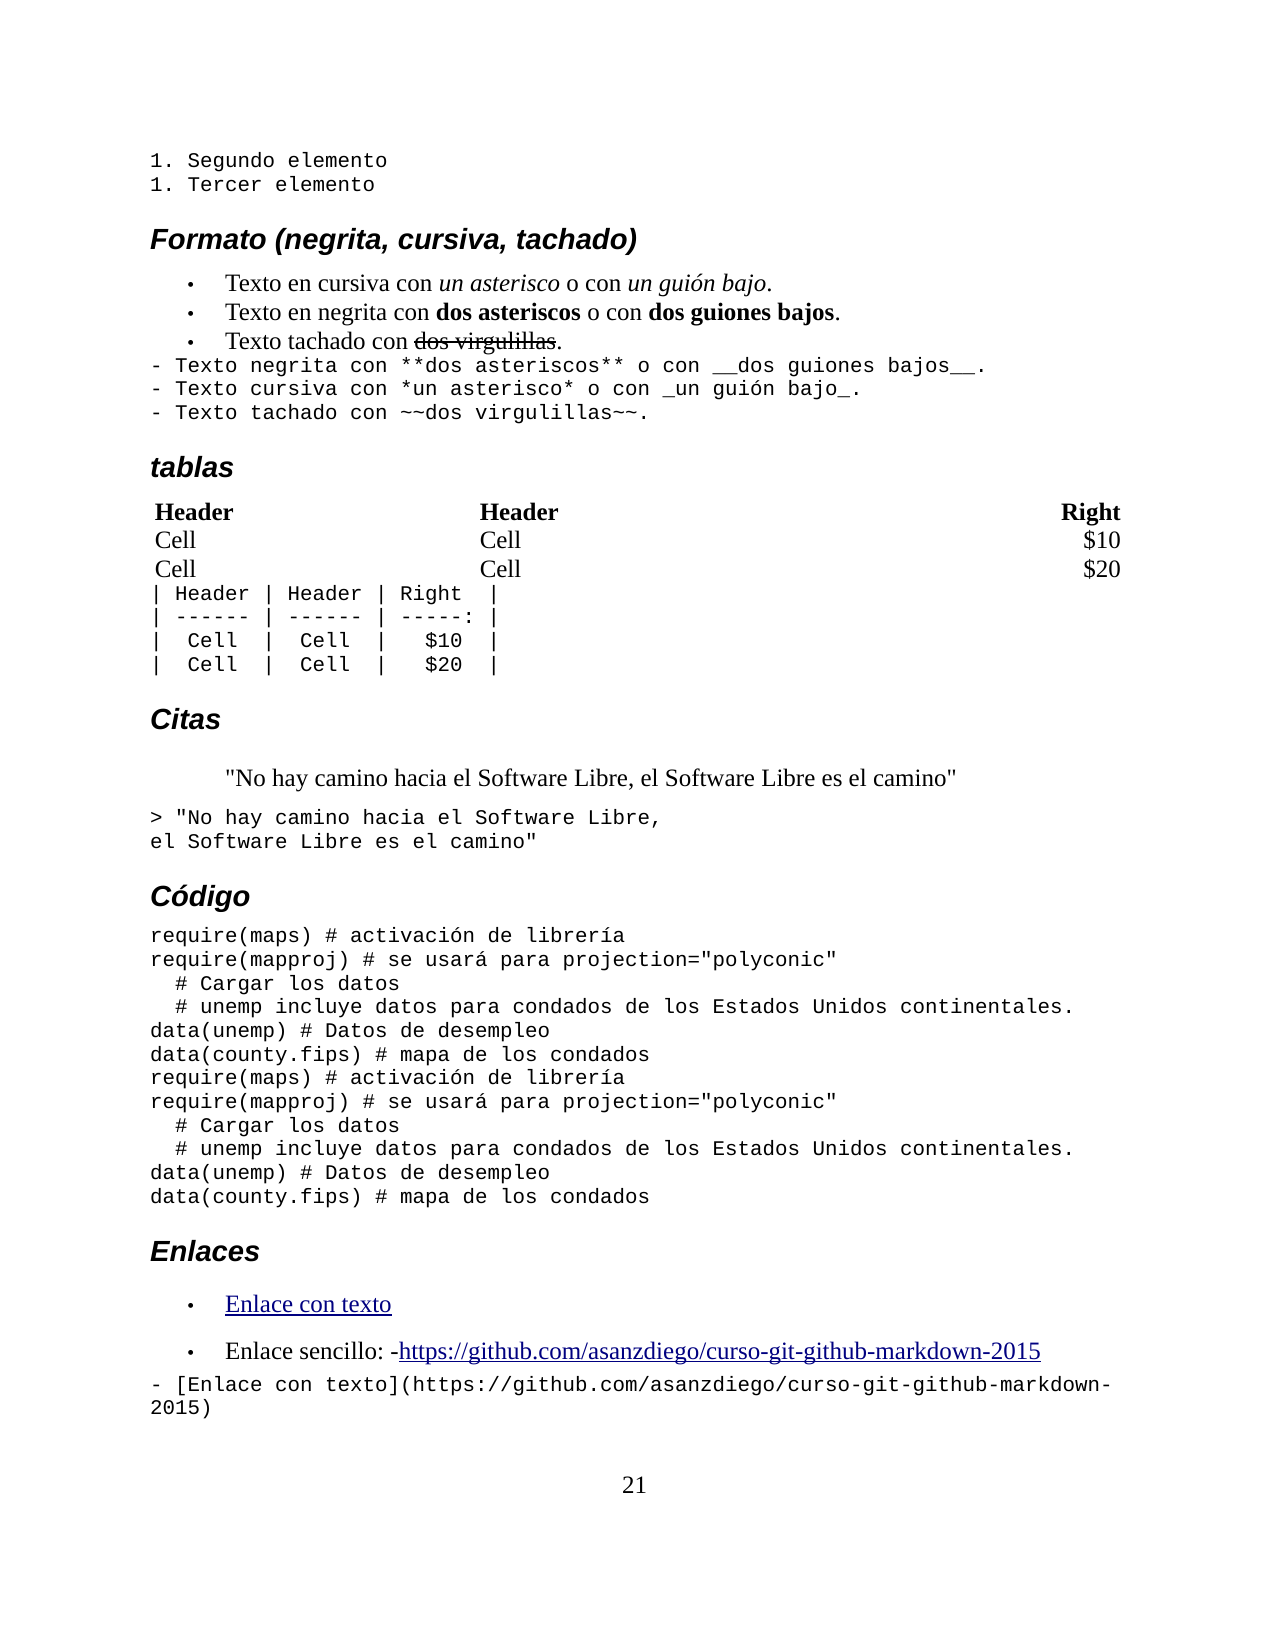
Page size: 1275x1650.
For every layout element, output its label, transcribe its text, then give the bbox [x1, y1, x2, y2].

text > "No hay camino hacia el Software Libre, [150, 807, 1125, 831]
subtitle Formato (negrita, cursiva, tachado) [150, 222, 1125, 256]
table_header Header [150, 497, 475, 525]
text require(maps) # activación de librería [150, 1067, 1125, 1091]
text data(unemp) # Datos de desempleo [150, 1162, 1125, 1186]
table_cell $10 [800, 525, 1125, 554]
table_cell Cell [475, 525, 800, 554]
text - Texto cursiva con *un asterisco* o con _un guión bajo_. [150, 378, 1125, 402]
list Enlace con texto [187, 1289, 1125, 1318]
subtitle Citas [150, 702, 1125, 736]
text 1. Tercer elemento [150, 174, 1125, 197]
list Enlace sencillo: -https://github.com/asanzdiego/curso-git-github-markdown-2015 [187, 1336, 1125, 1365]
text - [Enlace con texto](https://github.com/asanzdiego/curso-git-github-markdown-2015) [150, 1374, 1125, 1421]
table_header Right [800, 497, 1125, 525]
text # Cargar los datos [150, 1115, 1125, 1138]
subtitle Enlaces [150, 1234, 1125, 1268]
text # unemp incluye datos para condados de los Estados Unidos continentales. [150, 1138, 1125, 1162]
text require(maps) # activación de librería [150, 926, 1125, 949]
text data(county.fips) # mapa de los condados [150, 1044, 1125, 1067]
text # Cargar los datos [150, 973, 1125, 996]
text "No hay camino hacia el Software Libre, el Software Libre es el camino" [225, 763, 1125, 792]
text | ------ | ------ | -----: | [150, 606, 1125, 630]
text require(mapproj) # se usará para projection="polyconic" [150, 1091, 1125, 1115]
list Texto tachado con dos virgulillas. [187, 326, 1125, 354]
text | Cell | Cell | $10 | [150, 630, 1125, 654]
text 1. Segundo elemento [150, 150, 1125, 174]
text - Texto tachado con ~~dos virgulillas~~. [150, 402, 1125, 426]
text - Texto negrita con **dos asteriscos** o con __dos guiones bajos__. [150, 354, 1125, 378]
text # unemp incluye datos para condados de los Estados Unidos continentales. [150, 996, 1125, 1020]
subtitle Código [150, 879, 1125, 913]
table_header Header [475, 497, 800, 525]
text el Software Libre es el camino" [150, 831, 1125, 854]
text require(mapproj) # se usará para projection="polyconic" [150, 949, 1125, 973]
subtitle tablas [150, 451, 1125, 484]
table_cell Cell [150, 554, 475, 583]
table_cell Cell [150, 525, 475, 554]
text data(county.fips) # mapa de los condados [150, 1186, 1125, 1209]
text | Header | Header | Right | [150, 583, 1125, 606]
text | Cell | Cell | $20 | [150, 654, 1125, 677]
list Texto en cursiva con un asterisco o con un guión bajo. [187, 268, 1125, 297]
list Texto en negrita con dos asteriscos o con dos guiones bajos. [187, 297, 1125, 326]
table_cell $20 [800, 554, 1125, 583]
text data(unemp) # Datos de desempleo [150, 1020, 1125, 1044]
table_cell Cell [475, 554, 800, 583]
